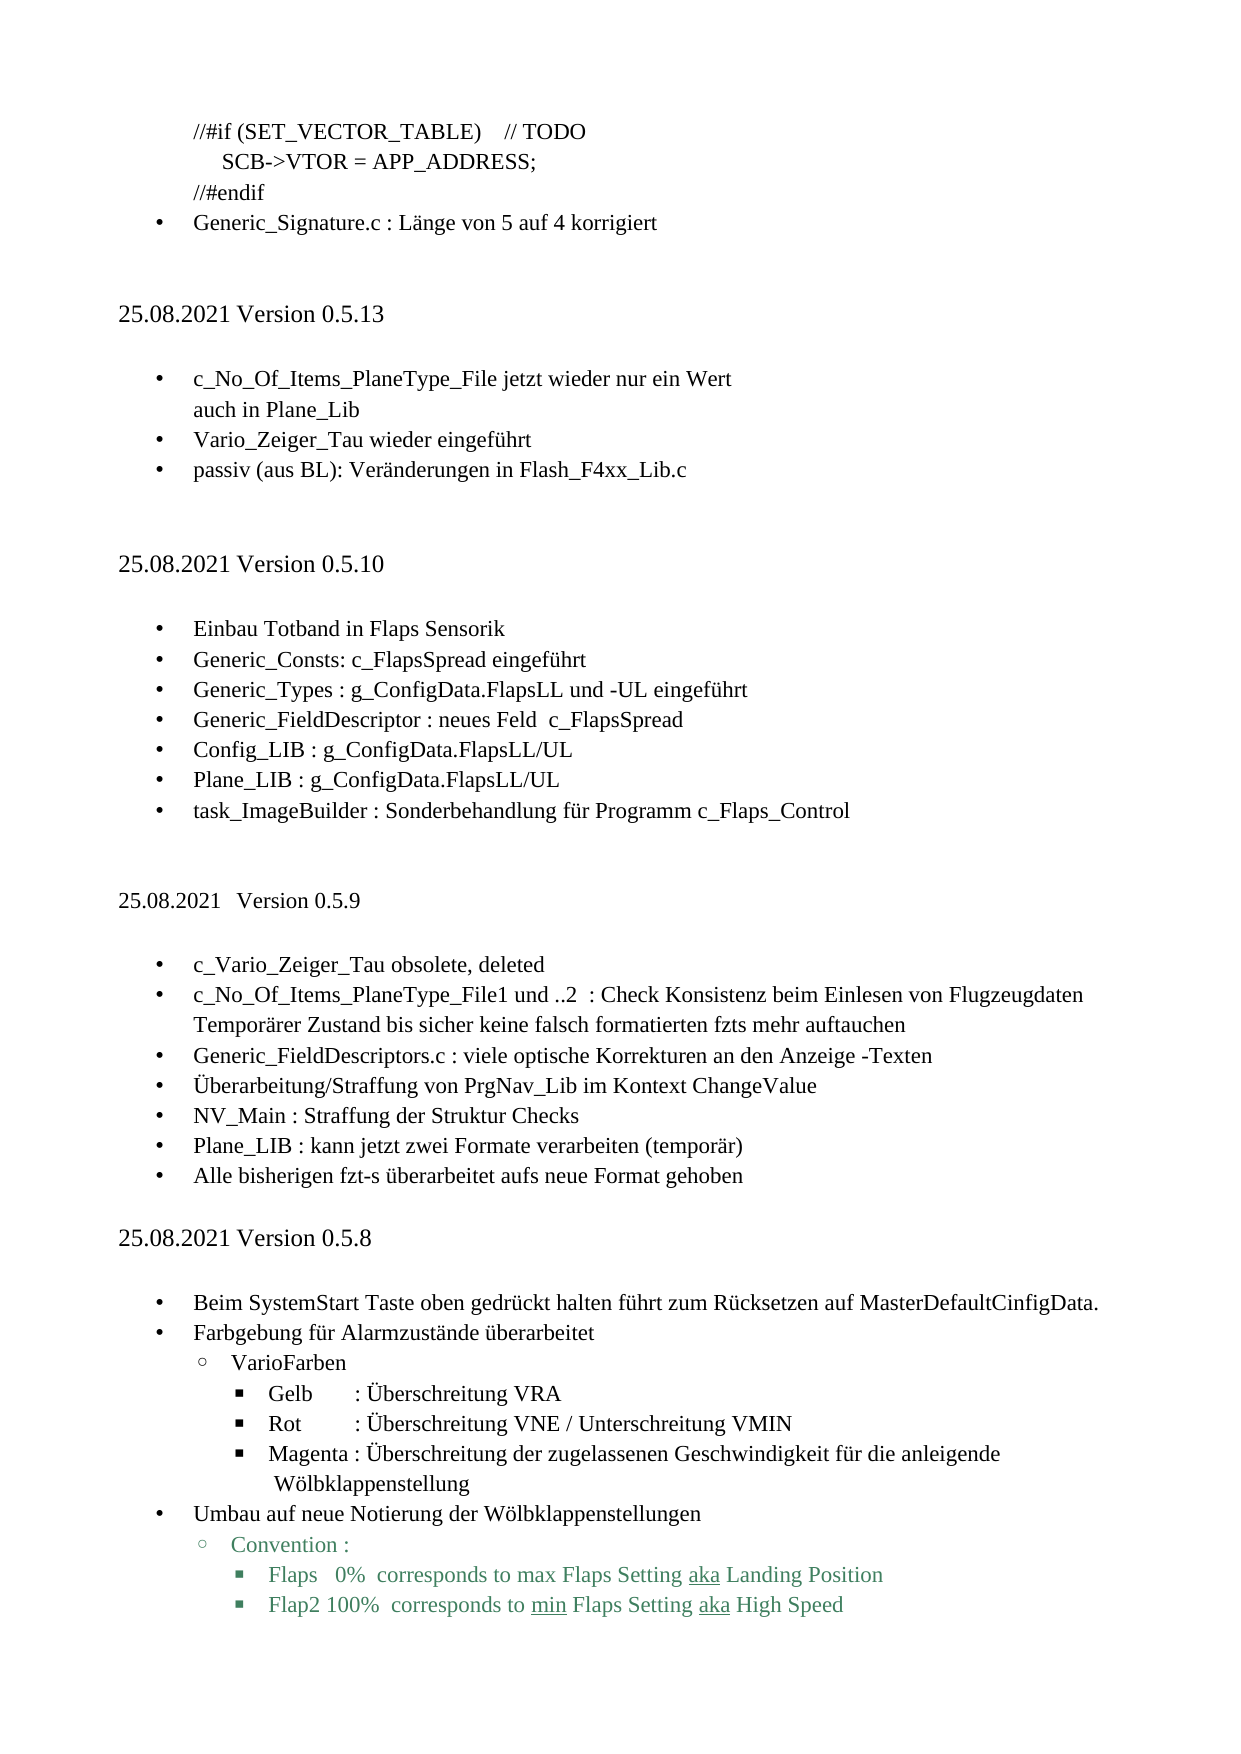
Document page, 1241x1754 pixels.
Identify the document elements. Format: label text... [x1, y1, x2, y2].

list Generic_Consts: c_FlapsSpread eingeführt [156, 646, 1122, 672]
list task_ImageBuilder : Sonderbehandlung für Programm c_Flaps_Control [156, 797, 1122, 823]
list c_Vario_Zeiger_Tau obsolete, deleted [156, 951, 1122, 977]
text 25.08.2021 Version 0.5.13 [118, 299, 1122, 361]
list Beim SystemStart Taste oben gedrückt halten führt zum Rücksetzen auf MasterDefaultCinfigData. [156, 1289, 1122, 1315]
list Farbgebung für Alarmzustände überarbeitet [156, 1319, 1122, 1346]
list Gelb : Überschreitung VRA [231, 1379, 1122, 1406]
list c_No_Of_Items_PlaneType_File1 und ..2 : Check Konsistenz beim Einlesen von Flugzeugdaten Temporärer Zustand bis sicher keine falsch formatierten fzts mehr auftauchen [156, 981, 1122, 1038]
list Flaps 0% corresponds to max Flaps Setting aka Landing Position [231, 1561, 1122, 1587]
list Generic_FieldDescriptors.c : viele optische Korrekturen an den Anzeige -Texten [156, 1042, 1122, 1068]
list Einbau Totband in Flaps Sensorik [156, 616, 1122, 642]
list Config_LIB : g_ConfigData.FlapsLL/UL [156, 736, 1122, 763]
list Flap2 100% corresponds to min Flaps Setting aka High Speed [231, 1591, 1122, 1617]
list passiv (aus BL): Veränderungen in Flash_F4xx_Lib.c [156, 456, 1122, 482]
list Plane_LIB : g_ConfigData.FlapsLL/UL [156, 767, 1122, 793]
list Umbau auf neue Notierung der Wölbklappenstellungen [156, 1500, 1122, 1527]
list Generic_FieldDescriptor : neues Feld c_FlapsSpread [156, 706, 1122, 732]
list Convention : [193, 1531, 1122, 1557]
list NV_Main : Straffung der Struktur Checks [156, 1102, 1122, 1128]
list VarioFarben [193, 1349, 1122, 1376]
list Generic_Signature.c : Länge von 5 auf 4 korrigiert [156, 209, 1122, 296]
list Generic_Types : g_ConfigData.FlapsLL und -UL eingeführt [156, 676, 1122, 702]
list Rot : Überschreitung VNE / Unterschreitung VMIN [231, 1410, 1122, 1436]
text 25.08.2021 Version 0.5.9 [118, 887, 1122, 947]
list //#if (SET_VECTOR_TABLE) // TODO SCB->VTOR = APP_ADDRESS; //#endif [156, 118, 1122, 205]
list c_No_Of_Items_PlaneType_File jetzt wieder nur ein Wert auch in Plane_Lib [156, 365, 1122, 422]
list Vario_Zeiger_Tau wieder eingeführt [156, 426, 1122, 452]
text 25.08.2021 Version 0.5.10 [118, 549, 1122, 611]
list Plane_LIB : kann jetzt zwei Formate verarbeiten (temporär) [156, 1132, 1122, 1159]
text 25.08.2021 Version 0.5.8 [118, 1223, 1122, 1285]
list Magenta : Überschreitung der zugelassenen Geschwindigkeit für die anleigende Wölbklappenstellung [231, 1440, 1122, 1497]
list Überarbeitung/Straffung von PrgNav_Lib im Kontext ChangeValue [156, 1072, 1122, 1098]
list Alle bisherigen fzt-s überarbeitet aufs neue Format gehoben [156, 1162, 1122, 1189]
